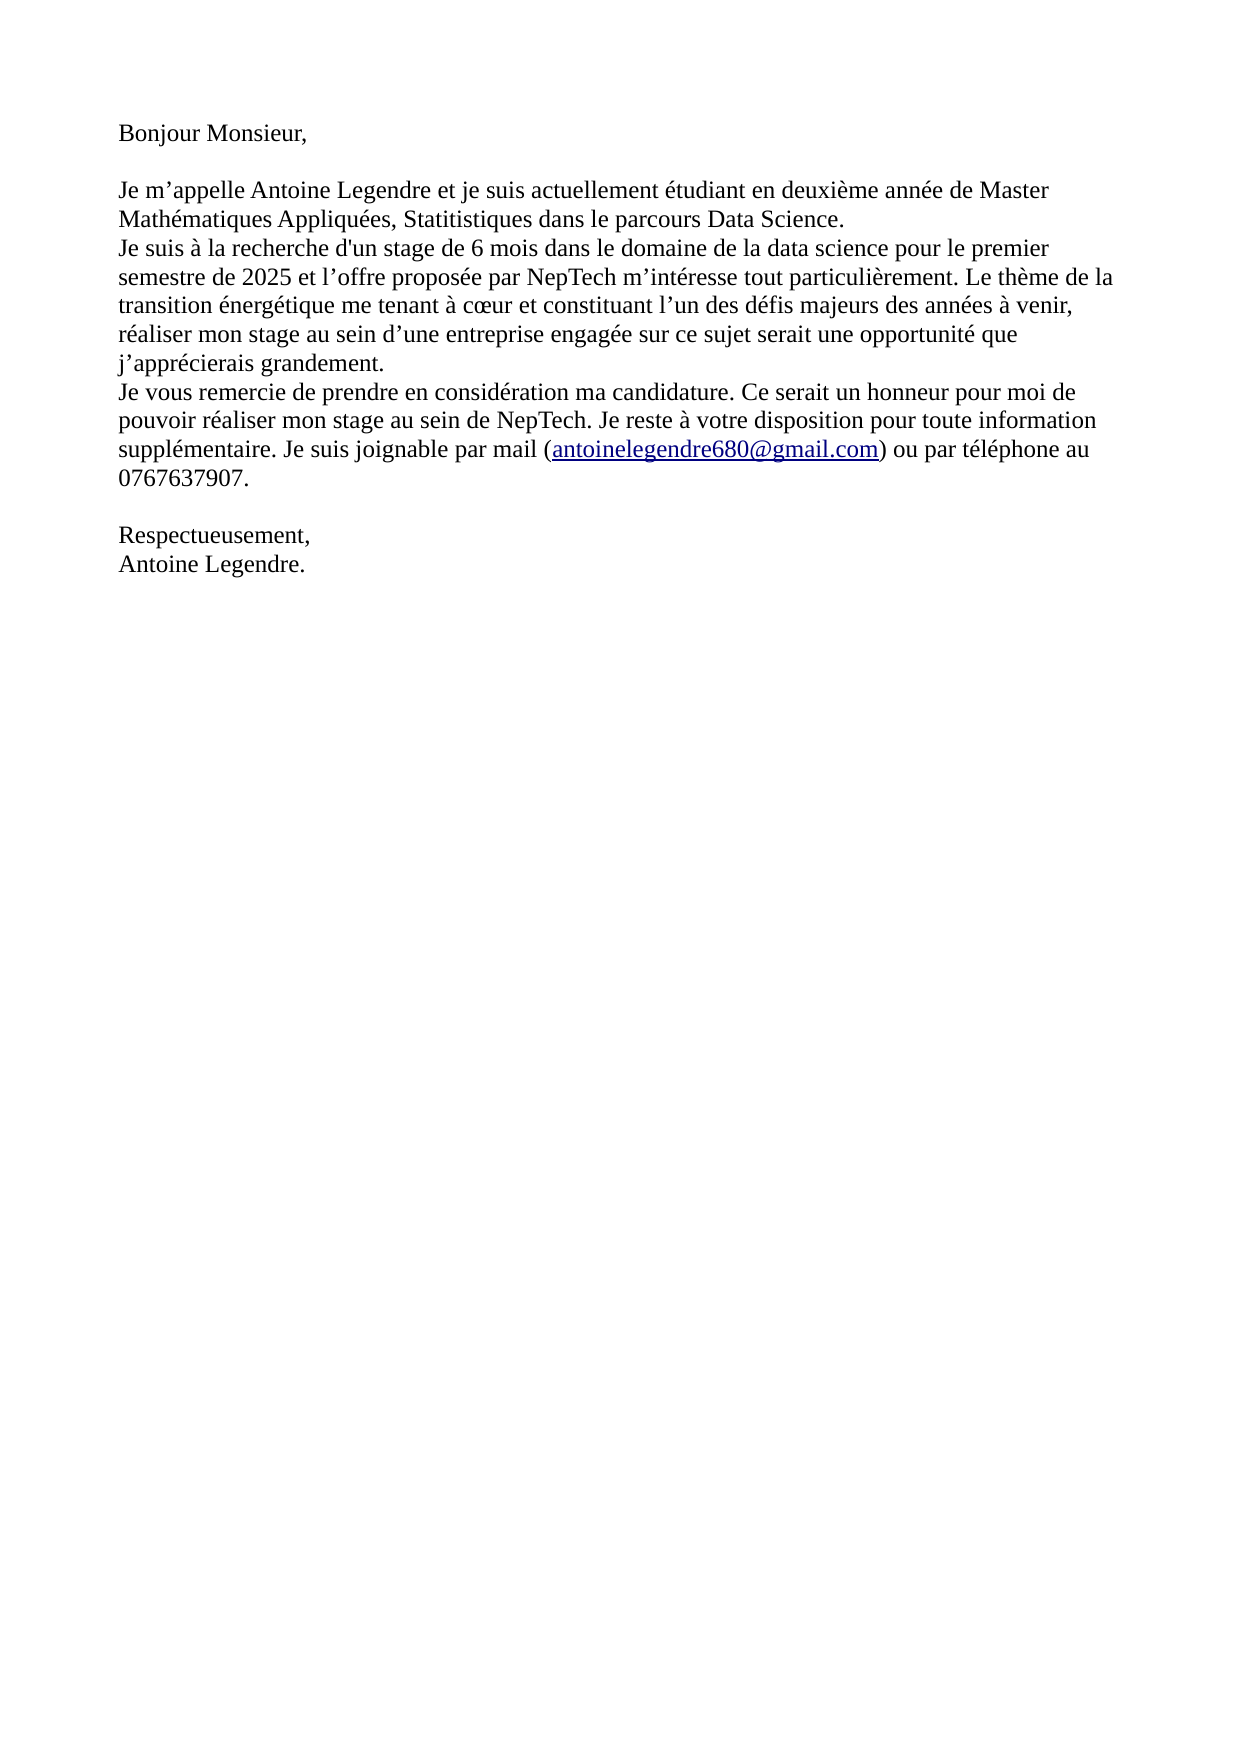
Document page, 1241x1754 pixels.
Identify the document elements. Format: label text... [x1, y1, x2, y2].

text Respectueusement, [118, 521, 1122, 549]
text Je suis à la recherche d'un stage de 6 mois dans le domaine de la data science pour le premier semestre de 2025 et l’offre proposée par NepTech m’intéresse tout particulièrement. Le thème de la transition énergétique me tenant à cœur et constituant l’un des défis majeurs des années à venir, réaliser mon stage au sein d’une entreprise engagée sur ce sujet serait une opportunité que j’apprécierais grandement. [118, 233, 1122, 377]
text Bonjour Monsieur, [118, 118, 1122, 147]
text Je m’appelle Antoine Legendre et je suis actuellement étudiant en deuxième année de Master Mathématiques Appliquées, Statitistiques dans le parcours Data Science. [118, 176, 1122, 233]
text Antoine Legendre. [118, 549, 1122, 578]
text Je vous remercie de prendre en considération ma candidature. Ce serait un honneur pour moi de pouvoir réaliser mon stage au sein de NepTech. Je reste à votre disposition pour toute information supplémentaire. Je suis joignable par mail (antoinelegendre680@gmail.com) ou par téléphone au 0767637907. [118, 377, 1122, 492]
